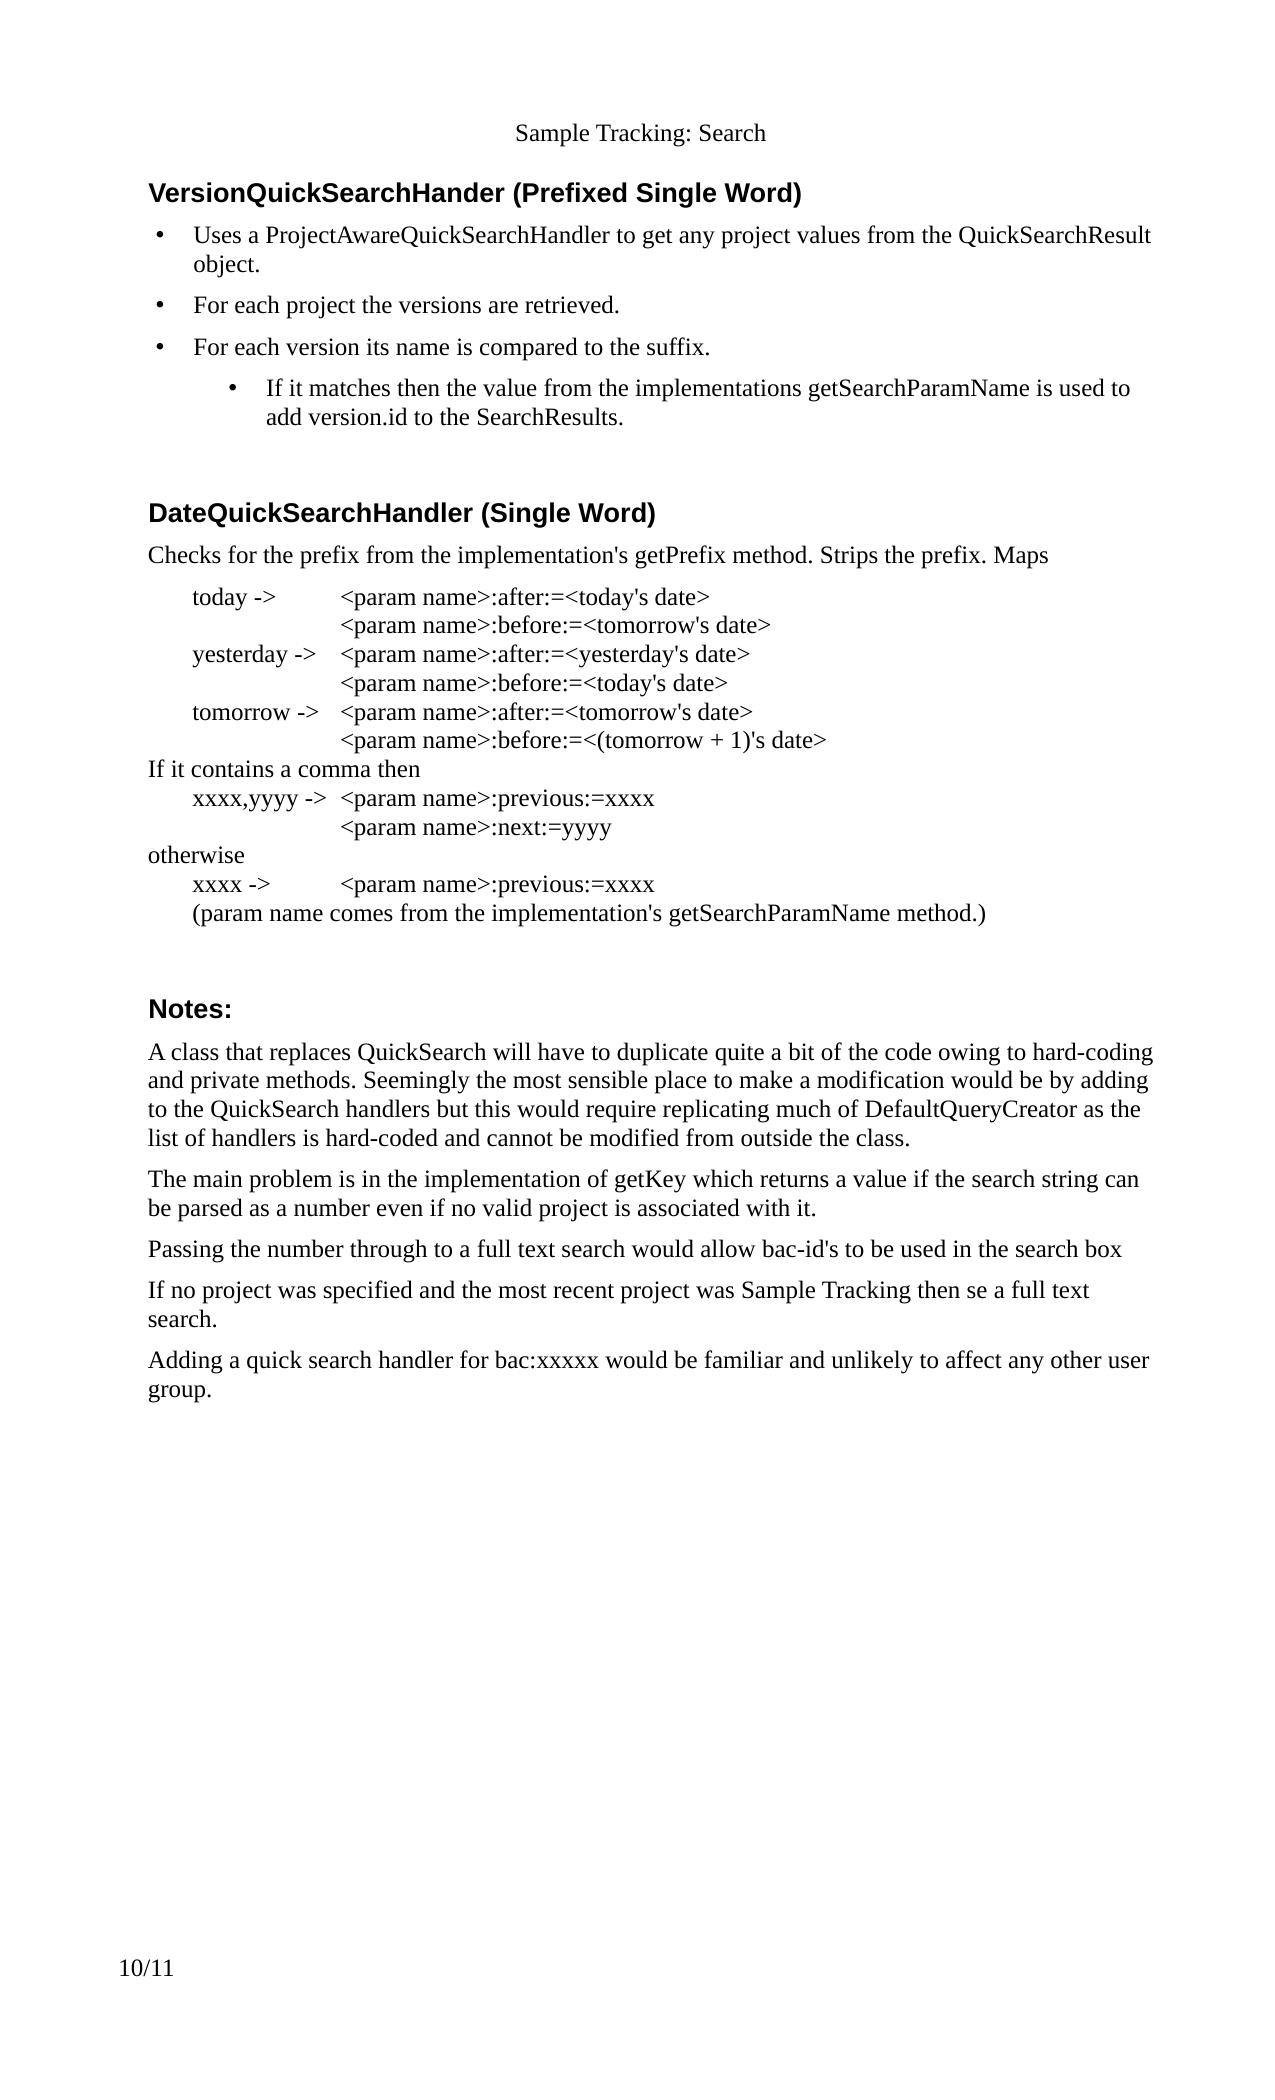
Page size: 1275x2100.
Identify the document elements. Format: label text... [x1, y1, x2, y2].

text Passing the number through to a full text search would allow bac-id's to be used in the search box [148, 1234, 1157, 1263]
text Adding a quick search handler for bac:xxxxx would be familiar and unlikely to affect any other user group. [148, 1346, 1157, 1403]
text If no project was specified and the most recent project was Sample Tracking then se a full text search. [148, 1276, 1157, 1333]
text <param name>:next:=yyyy [192, 812, 1157, 841]
text If it contains a comma then [148, 754, 1157, 783]
text A class that replaces QuickSearch will have to duplicate quite a bit of the code owing to hard-coding and private methods. Seemingly the most sensible place to make a modification would be by adding to the QuickSearch handlers but this would require replicating much of DefaultQueryCreator as the list of handlers is hard-coded and cannot be modified from outside the class. [148, 1037, 1157, 1152]
list For each version its name is compared to the suffix. [156, 332, 1157, 361]
subtitle Notes: [148, 993, 1157, 1024]
text tomorrow -> <param name>:after:=<tomorrow's date> [192, 697, 1157, 726]
text yesterday -> <param name>:after:=<yesterday's date> [192, 639, 1157, 668]
subtitle DateQuickSearchHandler (Single Word) [148, 497, 1157, 528]
list If it matches then the value from the implementations getSearchParamName is used to add version.id to the SearchResults. [228, 373, 1157, 431]
text <param name>:before:=<tomorrow's date> [192, 611, 1157, 639]
list Uses a ProjectAwareQuickSearchHandler to get any project values from the QuickSearchResult object. [156, 221, 1157, 278]
text <param name>:before:=<today's date> [192, 668, 1157, 697]
subtitle VersionQuickSearchHander (Prefixed Single Word) [148, 177, 1157, 208]
text xxxx -> <param name>:previous:=xxxx [192, 869, 1157, 898]
text (param name comes from the implementation's getSearchParamName method.) [192, 898, 1157, 927]
text today -> <param name>:after:=<today's date> [192, 582, 1157, 611]
text <param name>:before:=<(tomorrow + 1)'s date> [192, 726, 1157, 754]
text otherwise [148, 841, 1157, 869]
text Checks for the prefix from the implementation's getPrefix method. Strips the prefix. Maps [148, 541, 1157, 569]
text The main problem is in the implementation of getKey which returns a value if the search string can be parsed as a number even if no valid project is associated with it. [148, 1164, 1157, 1222]
list For each project the versions are retrieved. [156, 291, 1157, 319]
text xxxx,yyyy -> <param name>:previous:=xxxx [192, 783, 1157, 812]
